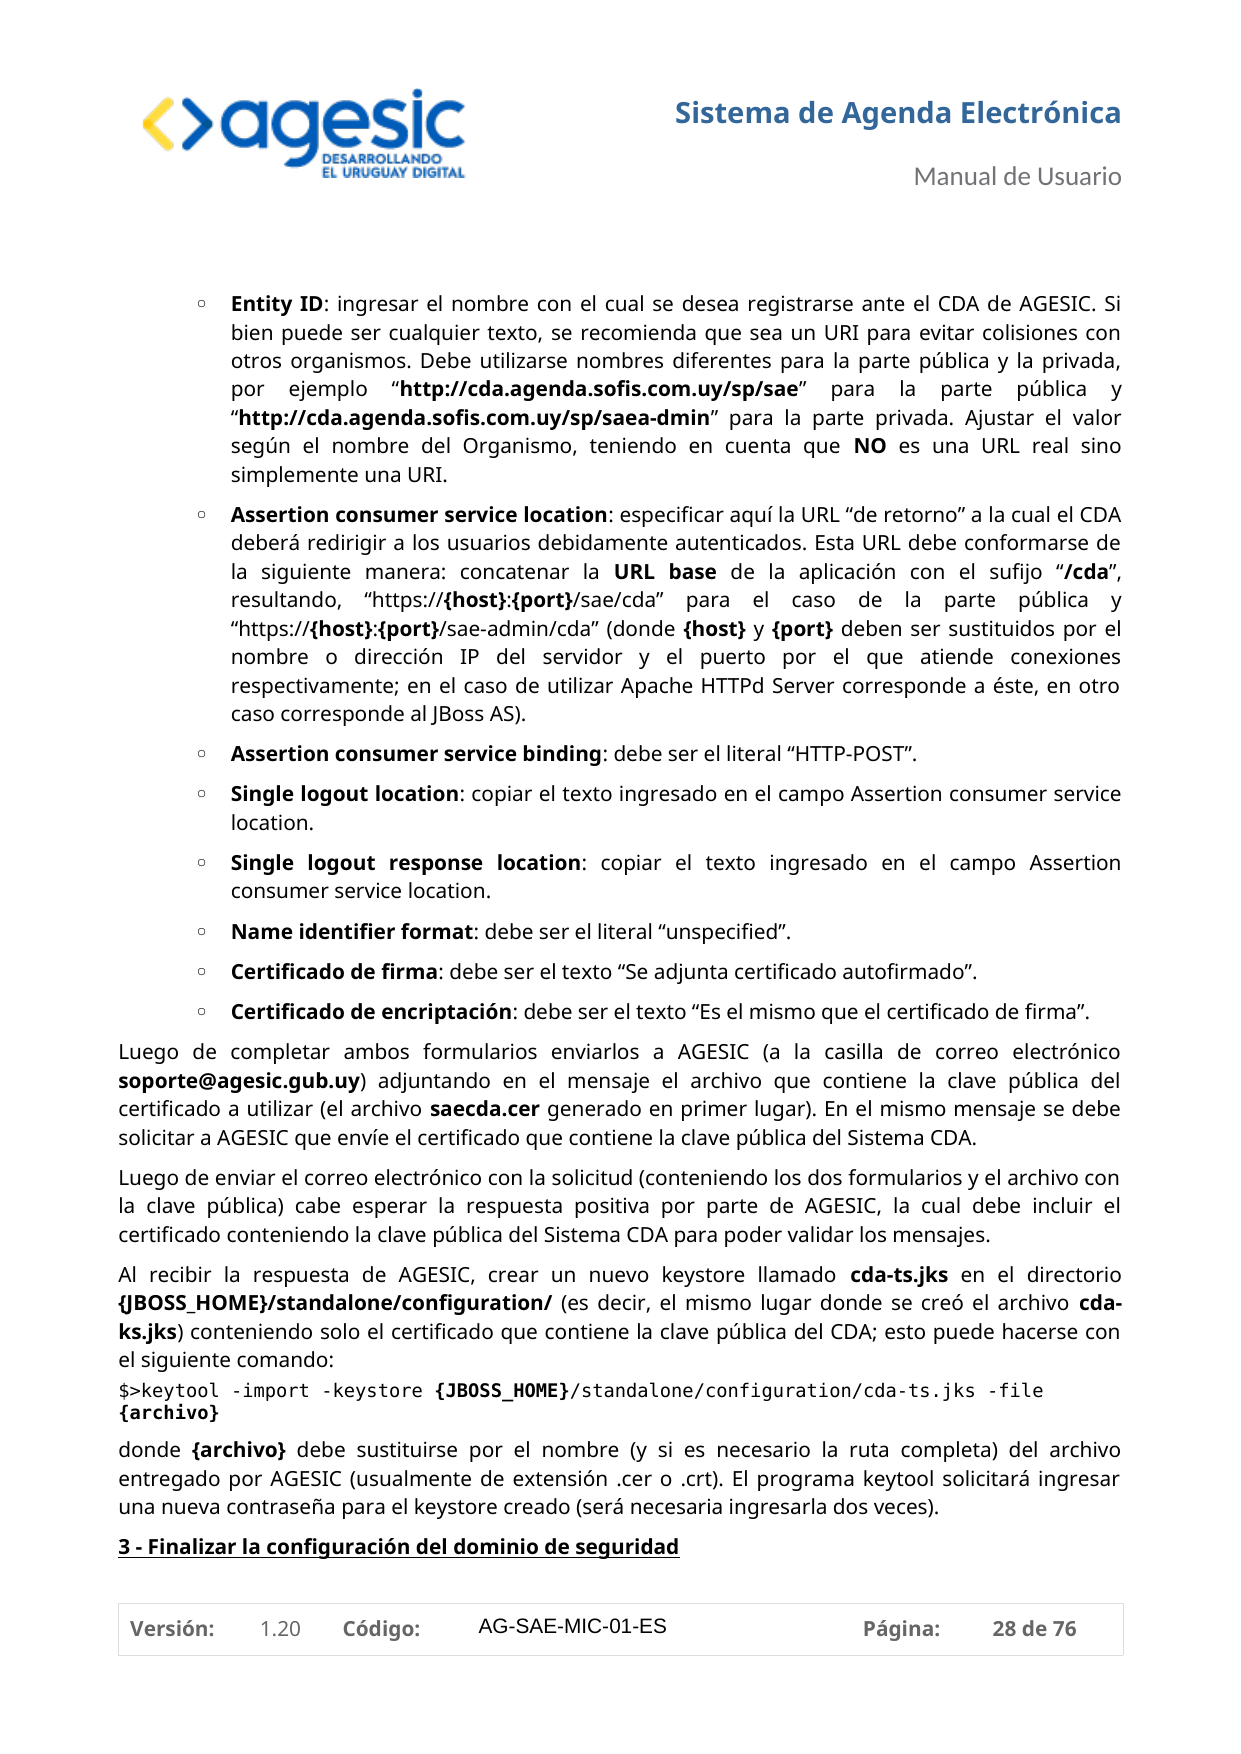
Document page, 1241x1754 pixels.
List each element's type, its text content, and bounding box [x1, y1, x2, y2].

text $>keytool -import -keystore {JBOSS_HOME}/standalone/configuration/cda-ts.jks -file {archivo} [118, 1380, 1122, 1423]
picture [142, 88, 466, 178]
list Name identifier format: debe ser el literal “unspecified”. [193, 917, 1122, 945]
list Single logout response location: copiar el texto ingresado en el campo Assertion consumer service location. [193, 848, 1122, 905]
list Single logout location: copiar el texto ingresado en el campo Assertion consumer service location. [193, 779, 1122, 836]
text Al recibir la respuesta de AGESIC, crear un nuevo keystore llamado cda-ts.jks en el directorio {JBOSS_HOME}/standalone/configuration/ (es decir, el mismo lugar donde se creó el archivo cda-ks.jks) conteniendo solo el certificado que contiene la clave pública del CDA; esto puede hacerse con el siguiente comando: [118, 1260, 1122, 1374]
text donde {archivo} debe sustituirse por el nombre (y si es necesario la ruta completa) del archivo entregado por AGESIC (usualmente de extensión .cer o .crt). El programa keytool solicitará ingresar una nueva contraseña para el keystore creado (será necesaria ingresarla dos veces). [118, 1435, 1122, 1521]
list Entity ID: ingresar el nombre con el cual se desea registrarse ante el CDA de AGESIC. Si bien puede ser cualquier texto, se recomienda que sea un URI para evitar colisiones con otros organismos. Debe utilizarse nombres diferentes para la parte pública y la privada, por ejemplo “http://cda.agenda.sofis.com.uy/sp/sae” para la parte pública y “http://cda.agenda.sofis.com.uy/sp/saea-dmin” para la parte privada. Ajustar el valor según el nombre del Organismo, teniendo en cuenta que NO es una URL real sino simplemente una URI. [193, 289, 1122, 488]
text Luego de completar ambos formularios enviarlos a AGESIC (a la casilla de correo electrónico soporte@agesic.gub.uy) adjuntando en el mensaje el archivo que contiene la clave pública del certificado a utilizar (el archivo saecda.cer generado en primer lugar). En el mismo mensaje se debe solicitar a AGESIC que envíe el certificado que contiene la clave pública del Sistema CDA. [118, 1037, 1122, 1151]
list Assertion consumer service location: especificar aquí la URL “de retorno” a la cual el CDA deberá redirigir a los usuarios debidamente autenticados. Esta URL debe conformarse de la siguiente manera: concatenar la URL base de la aplicación con el sufijo “/cda”, resultando, “https://{host}:{port}/sae/cda” para el caso de la parte pública y “https://{host}:{port}/sae-admin/cda” (donde {host} y {port} deben ser sustituidos por el nombre o dirección IP del servidor y el puerto por el que atiende conexiones respectivamente; en el caso de utilizar Apache HTTPd Server corresponde a éste, en otro caso corresponde al JBoss AS). [193, 500, 1122, 728]
text Luego de enviar el correo electrónico con la solicitud (conteniendo los dos formularios y el archivo con la clave pública) cabe esperar la respuesta positiva por parte de AGESIC, la cual debe incluir el certificado conteniendo la clave pública del Sistema CDA para poder validar los mensajes. [118, 1163, 1122, 1248]
list Assertion consumer service binding: debe ser el literal “HTTP-POST”. [193, 739, 1122, 768]
list Certificado de encriptación: debe ser el texto “Es el mismo que el certificado de firma”. [193, 997, 1122, 1026]
list Certificado de firma: debe ser el texto “Se adjunta certificado autofirmado”. [193, 957, 1122, 986]
text 3 - Finalizar la configuración del dominio de seguridad [118, 1532, 1122, 1561]
